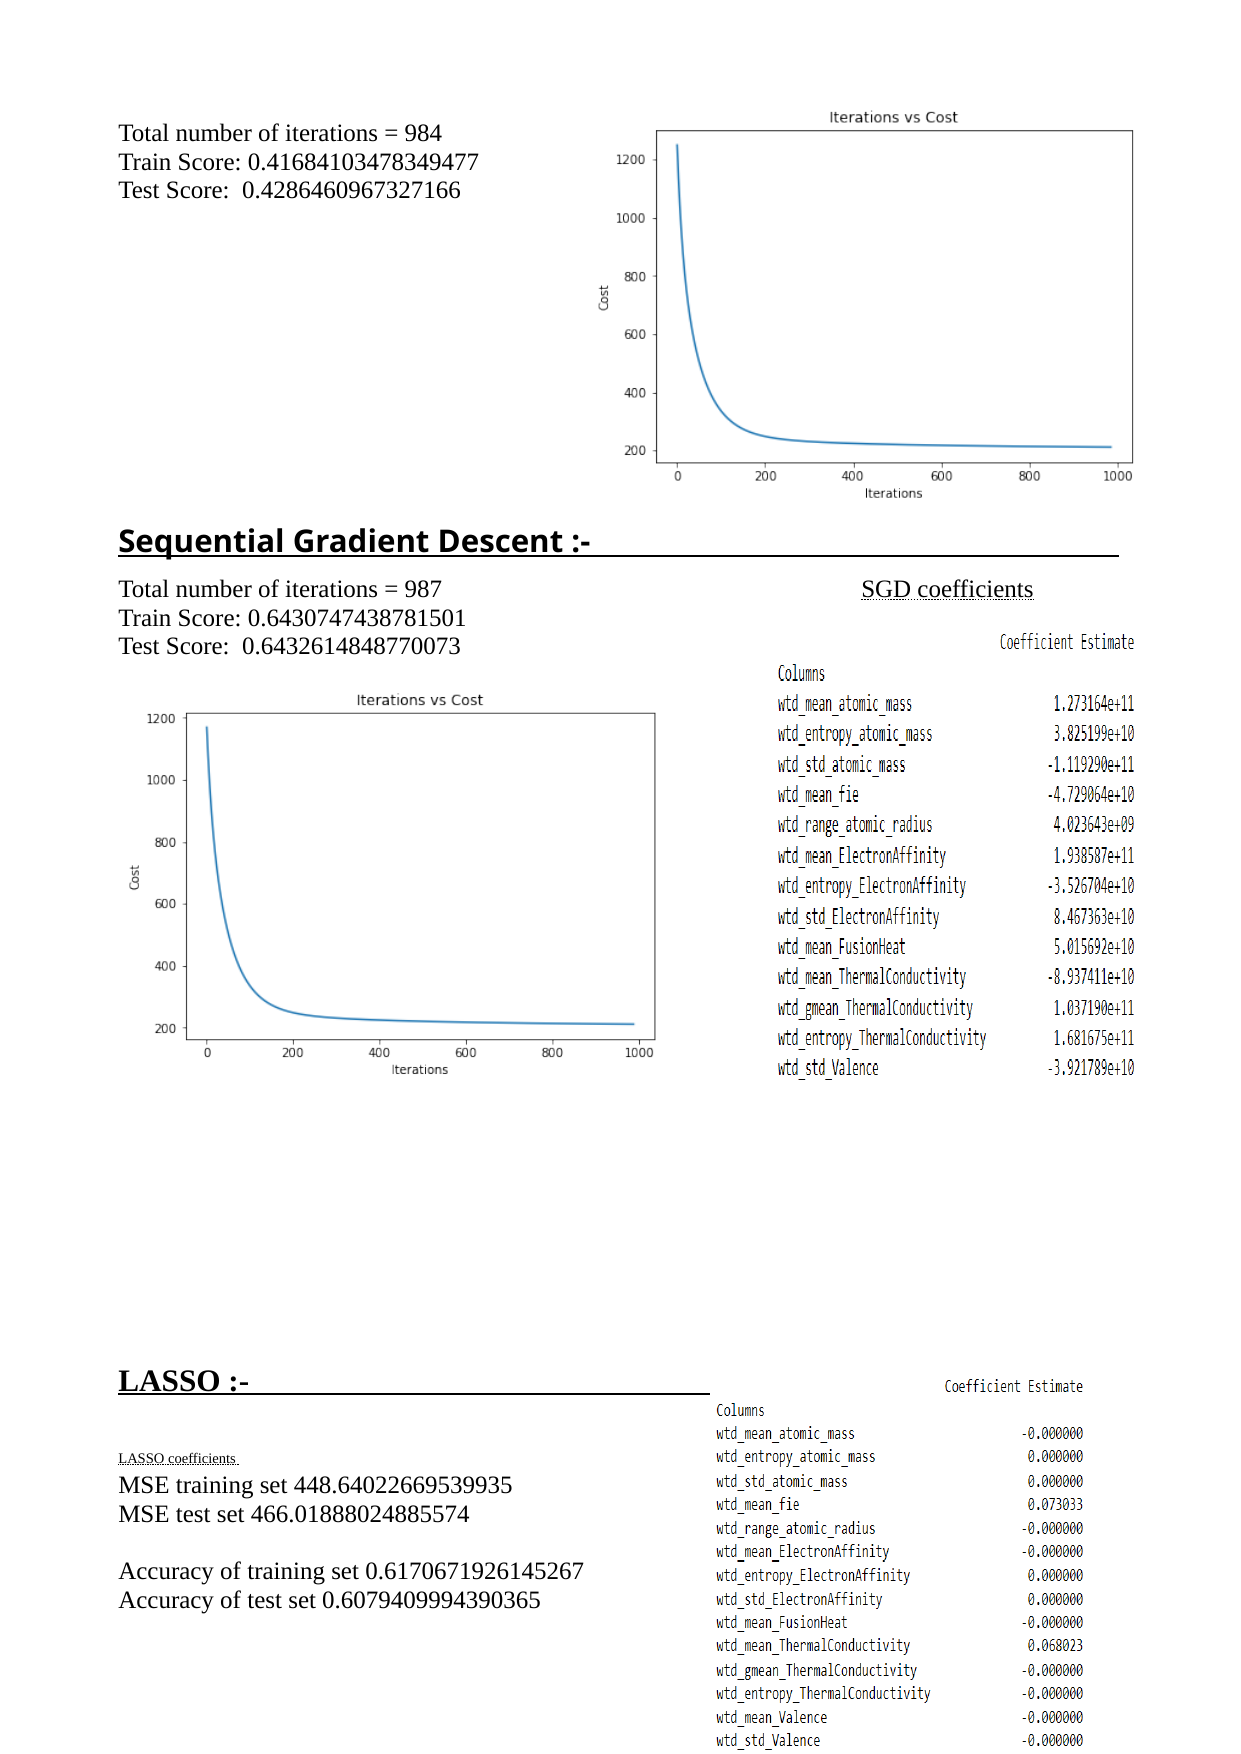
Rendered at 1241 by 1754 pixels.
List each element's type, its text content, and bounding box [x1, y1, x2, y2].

text Accuracy of test set 0.6079409994390365 [118, 1585, 715, 1614]
picture [715, 1370, 1088, 1754]
text [1088, 1470, 1122, 1499]
text LASSO :- [118, 1362, 1122, 1398]
text Test Score: 0.4286460967327166 [118, 176, 590, 204]
text Total number of iterations = 984 [118, 118, 590, 147]
text Train Score: 0.41684103478349477 [118, 147, 590, 176]
picture [772, 621, 1142, 1086]
picture [590, 102, 1142, 509]
text [1088, 1585, 1122, 1614]
text [1088, 1499, 1122, 1528]
text MSE training set 448.64022669539935 [118, 1470, 715, 1499]
text LASSO coefficients [118, 1398, 715, 1470]
text Total number of iterations = 987 SGD coefficients [118, 574, 1122, 603]
text Test Score: 0.6432614848770073 [118, 631, 772, 660]
text [1088, 1398, 1122, 1470]
text [1088, 1556, 1122, 1585]
picture [121, 685, 663, 1085]
text Accuracy of training set 0.6170671926145267 [118, 1556, 715, 1585]
subtitle Sequential Gradient Descent :- [118, 519, 1122, 561]
text MSE test set 466.01888024885574 [118, 1499, 715, 1528]
text Train Score: 0.6430747438781501 [118, 603, 1122, 631]
